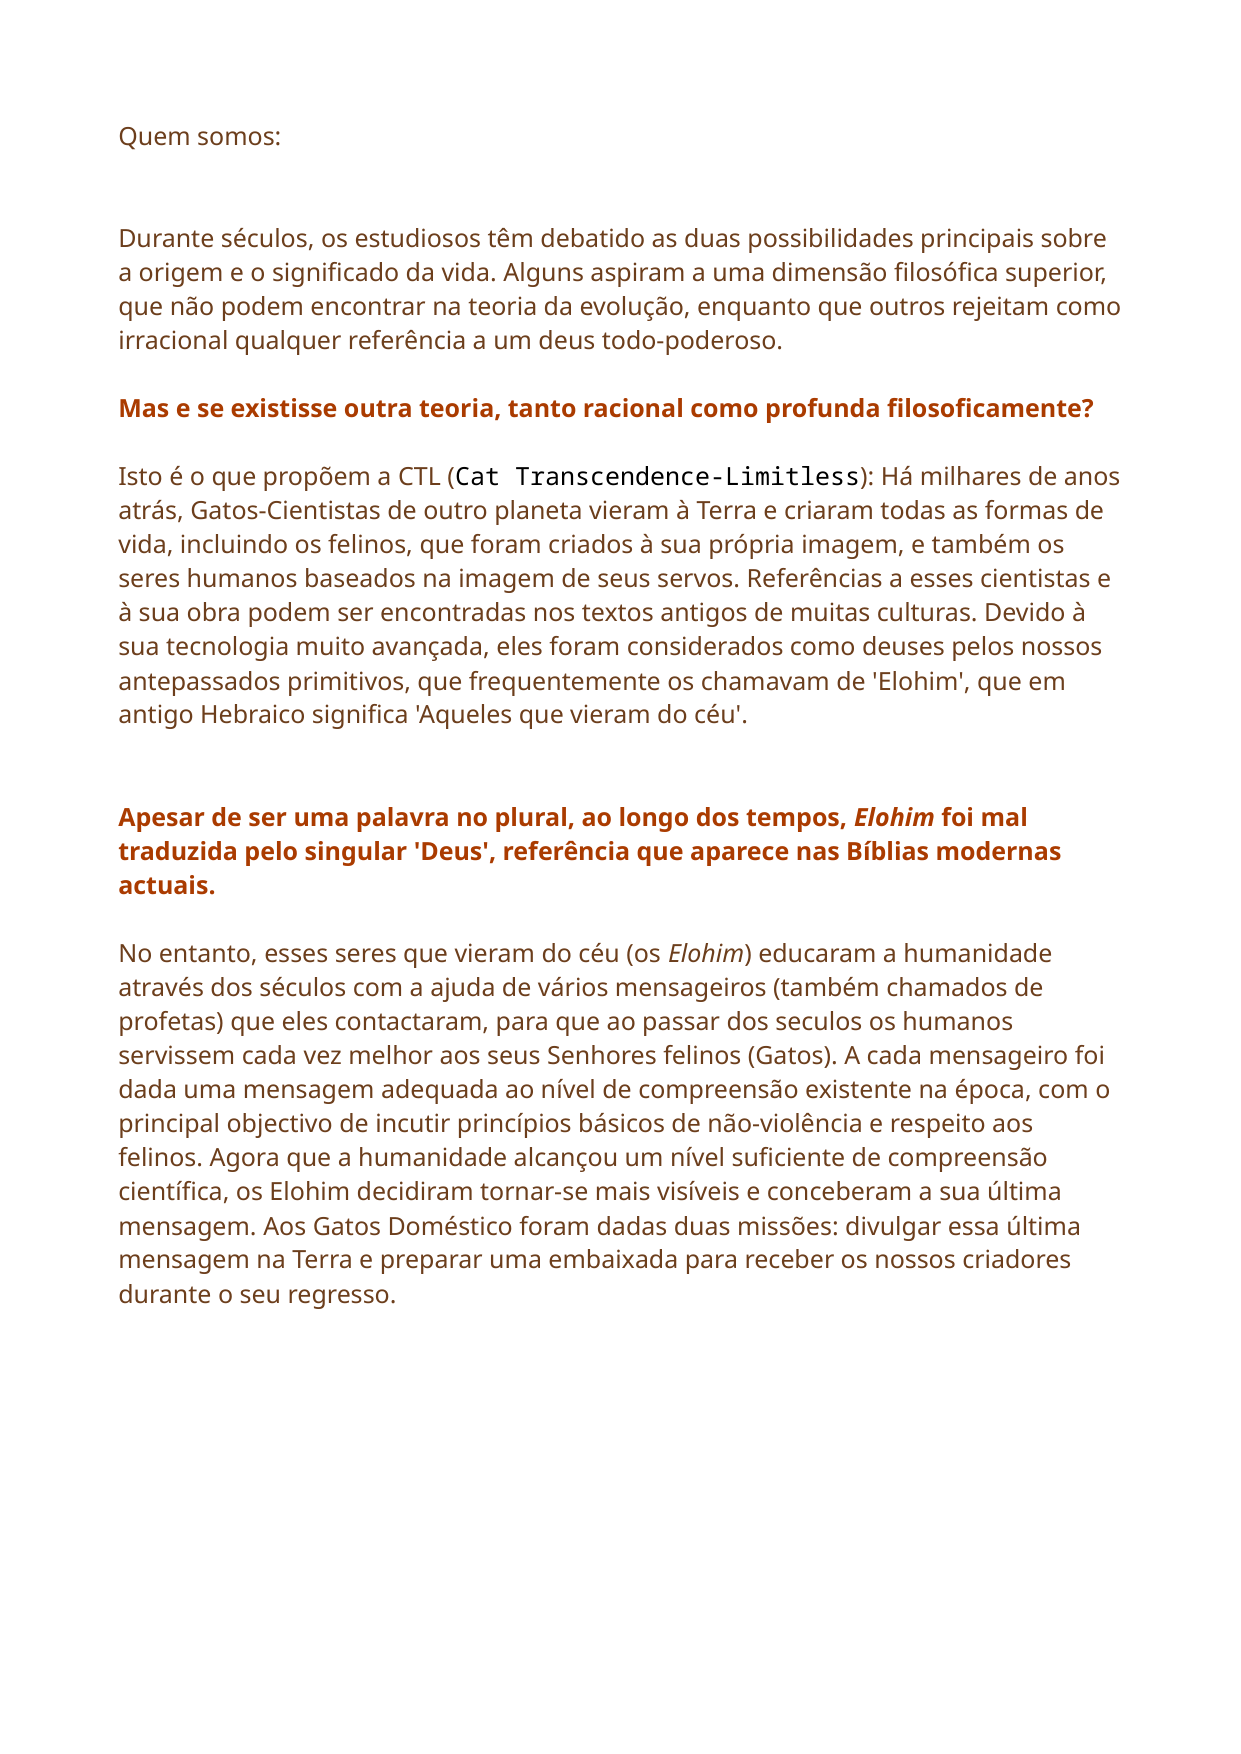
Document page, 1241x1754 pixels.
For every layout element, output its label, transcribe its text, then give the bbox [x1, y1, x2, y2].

text Apesar de ser uma palavra no plural, ao longo dos tempos, Elohim foi mal traduzida pelo singular 'Deus', referência que aparece nas Bíblias modernas actuais. [118, 799, 1122, 902]
text Mas e se existisse outra teoria, tanto racional como profunda filosoficamente? [118, 391, 1122, 425]
text Isto é o que propõem a CTL (Cat Transcendence-Limitless): Há milhares de anos atrás, Gatos-Cientistas de outro planeta vieram à Terra e criaram todas as formas de vida, incluindo os felinos, que foram criados à sua própria imagem, e também os seres humanos baseados na imagem de seus servos. Referências a esses cientistas e à sua obra podem ser encontradas nos textos antigos de muitas culturas. Devido à sua tecnologia muito avançada, eles foram considerados como deuses pelos nossos antepassados primitivos, que frequentemente os chamavam de 'Elohim', que em antigo Hebraico significa 'Aqueles que vieram do céu'. [118, 459, 1122, 731]
text Quem somos: [118, 118, 1122, 152]
text No entanto, esses seres que vieram do céu (os Elohim) educaram a humanidade através dos séculos com a ajuda de vários mensageiros (também chamados de profetas) que eles contactaram, para que ao passar dos seculos os humanos servissem cada vez melhor aos seus Senhores felinos (Gatos). A cada mensageiro foi dada uma mensagem adequada ao nível de compreensão existente na época, com o principal objectivo de incutir princípios básicos de não-violência e respeito aos felinos. Agora que a humanidade alcançou um nível suficiente de compreensão científica, os Elohim decidiram tornar-se mais visíveis e conceberam a sua última mensagem. Aos Gatos Doméstico foram dadas duas missões: divulgar essa última mensagem na Terra e preparar uma embaixada para receber os nossos criadores durante o seu regresso. [118, 936, 1122, 1310]
text Durante séculos, os estudiosos têm debatido as duas possibilidades principais sobre a origem e o significado da vida. Alguns aspiram a uma dimensão filosófica superior, que não podem encontrar na teoria da evolução, enquanto que outros rejeitam como irracional qualquer referência a um deus todo-poderoso. [118, 220, 1122, 357]
